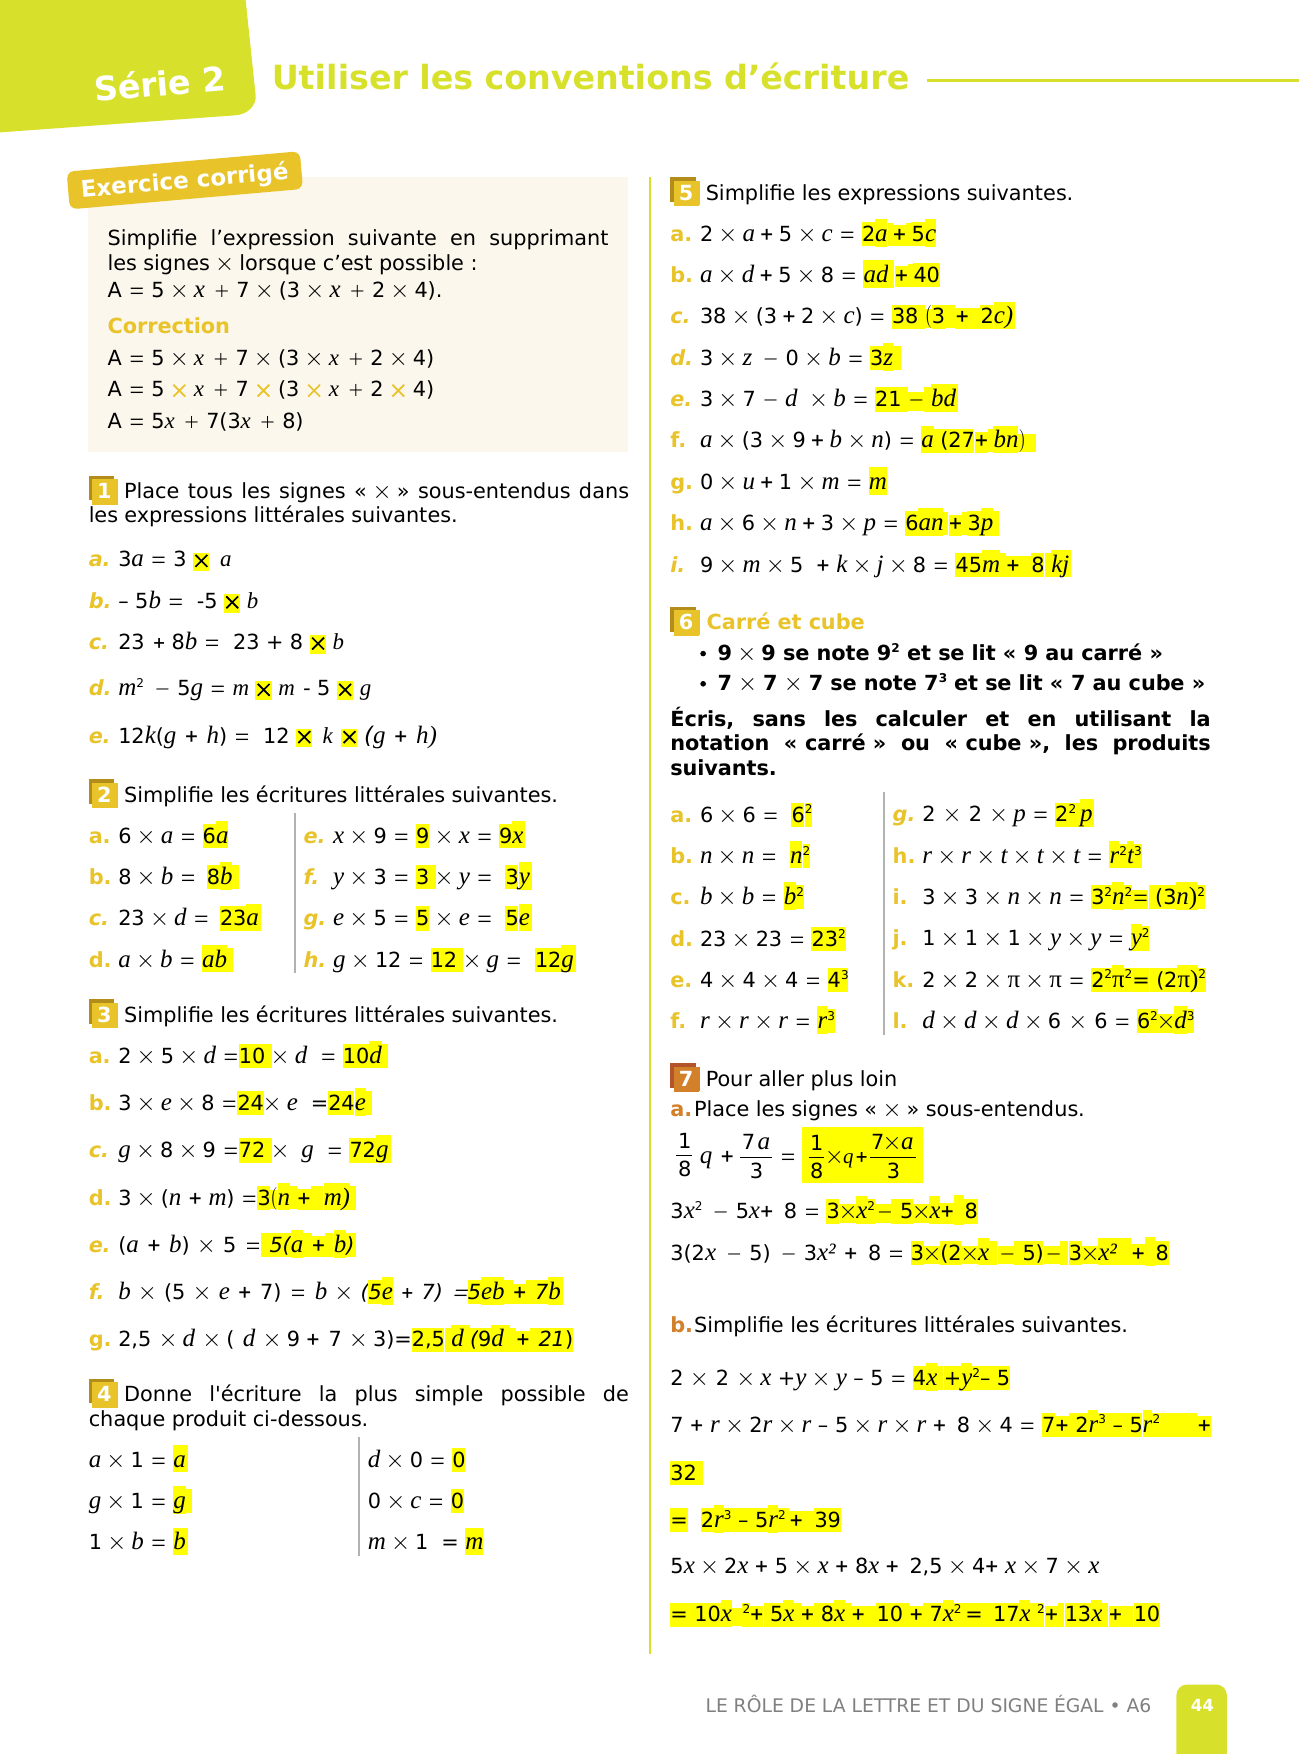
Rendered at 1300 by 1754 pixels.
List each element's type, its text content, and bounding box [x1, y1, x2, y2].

list 1 × 1 × 1 × y × y = y2 [892, 910, 1211, 951]
subtitle Simplifie les écritures littérales suivantes. [114, 779, 629, 807]
list a × b = ab [88, 931, 286, 972]
text 1 × b = b [88, 1514, 350, 1555]
text 2 × 2 × x +y × y – 5 = 4x +y2– 5 [670, 1343, 1211, 1391]
list g × 12 = 12 × g = 12g [303, 931, 629, 972]
text 0 × c = 0 [368, 1472, 629, 1514]
list a × 6 × n  3 × p = 6an  3p [670, 495, 1211, 536]
list 12k(g  h) = 12 × k × (g  h) [88, 705, 629, 752]
list 7 × 7 × 7 se note 73 et se lit « 7 au cube » [700, 671, 1211, 695]
text [923, 1127, 1211, 1183]
list – 5b = -5 × b [88, 575, 629, 617]
list g × 8 × 9 =72 × g = 72g [88, 1116, 629, 1163]
list 38 × (3  2 × c) = 38 (3  2c) [670, 288, 1211, 329]
list b × b = b2 [670, 868, 875, 910]
list A × 1 = A [88, 1437, 350, 1472]
list 2 × 2 × p = 22 p [892, 792, 1211, 827]
list 23 × d = 23a [88, 890, 286, 931]
list d × d × d × 6 × 6 = 62×d3 [892, 992, 1211, 1034]
text A  5x  7(3x  8) [107, 407, 609, 433]
text Simplifie l’expression suivante en supprimant les signes × lorsque c’est possible : A  5 × x  7 × (3 × x  2 × 4). [107, 226, 609, 303]
list 6 × 6 = 62 [670, 792, 875, 827]
list 23 × 23 = 232 [670, 910, 875, 951]
list Simplifie les écritures littérales suivantes. [670, 1313, 1211, 1338]
subtitle Simplifie les expressions suivantes. [696, 177, 1211, 205]
text 7  r × 2r × r – 5 × r × r  8 × 4 = 7 2r3 – 5r2  32 [670, 1391, 1211, 1485]
list n × n = n2 [670, 827, 875, 868]
list 6 × a = 6a [88, 813, 286, 848]
text q = [670, 1127, 802, 1183]
list 4 × 4 × 4 = 43 [670, 951, 875, 992]
list 9 × m × 5  k × j × 8 = 45m  8 kj [670, 536, 1211, 577]
list 2 × 2 × π × π = 22π2= (2π)2 [892, 951, 1211, 992]
list 2 × a  5 × c = 2a  5c [670, 205, 1211, 247]
text = 10x 2 5x  8x  10  7x2 = 17x 2 13x  10 [670, 1580, 1211, 1627]
text A  5 × x  7 × (3 × x  2 × 4) [107, 376, 609, 402]
list 2,5 × d × ( d × 9  7 × 3)=2,5 d (9d  21) [88, 1305, 629, 1352]
text 3x2 − 5x 8 = 3×x2− 5×x 8 [670, 1183, 1211, 1225]
text A  5 × x  7 × (3 × x  2 × 4) [107, 344, 609, 370]
list g × 1 = g [88, 1472, 350, 1514]
list y × 3 = 3 × y = 3y [303, 848, 629, 890]
list r × r × t × t × t = r2t3 [892, 827, 1211, 868]
list r × r × r = r3 [670, 992, 875, 1034]
text 3(2x − 5) − 3x²  8 = 3×(2×x − 5)− 3×x²  8 [670, 1225, 1211, 1266]
subtitle Donne l'écriture la plus simple possible de chaque produit ci-dessous. [88, 1379, 629, 1431]
list 0 × u  1 × m = m [670, 453, 1211, 495]
list m2 − 5g = m × m - 5 × g [88, 658, 629, 705]
text Correction [107, 314, 609, 339]
subtitle Carré et cube [696, 607, 1211, 635]
list 9 × 9 se note 92 et se lit « 9 au carré » [700, 641, 1211, 665]
list 3 × z − 0 × b = 3z [670, 329, 1211, 371]
text m × 1 = m [368, 1514, 629, 1555]
list b × (5 × e  7) = b × (5e + 7) =5eb  7b [88, 1258, 629, 1305]
subtitle Place tous les signes « × » sous-entendus dans les expressions littérales suivantes. [88, 476, 629, 528]
list 3a = 3 × a [88, 534, 629, 575]
text 5x × 2x  5 × x  8x  2,5 × 4 x × 7 × x [670, 1533, 1211, 1580]
list 2 × 5 × d =10 × d = 10d [88, 1027, 629, 1068]
list (a  b) × 5 = 5(a  b) [88, 1210, 629, 1258]
list 23  8b = 23 + 8 × b [88, 617, 629, 658]
list 8 × b = 8b [88, 848, 286, 890]
list Écris, sans les calculer et en utilisant la notation « carré » ou « cube », les produits suivants. [670, 707, 1211, 780]
list Place les signes « × » sous-entendus. [670, 1097, 1211, 1122]
subtitle Simplifie les écritures littérales suivantes. [114, 999, 629, 1027]
list a × (3 × 9  b × n) = a (27 bn) [670, 412, 1211, 453]
text d × 0 = 0 [368, 1437, 629, 1472]
subtitle Pour aller plus loin [696, 1063, 1211, 1091]
list e × 5 = 5 × e = 5e [303, 890, 629, 931]
list x × 9 = 9 × x = 9x [303, 813, 629, 848]
list 3 × 7 − d × b = 21 − bd [670, 371, 1211, 412]
list 3 × (n  m) =3(n  m) [88, 1163, 629, 1210]
list a × d  5 × 8 = ad  40 [670, 247, 1211, 288]
list 3 × e × 8 =24× e =24e [88, 1068, 629, 1116]
text = 2r3 – 5r2  39 [670, 1485, 1211, 1533]
list 3 × 3 × n × n = 32n2= (3n)2 [892, 868, 1211, 910]
